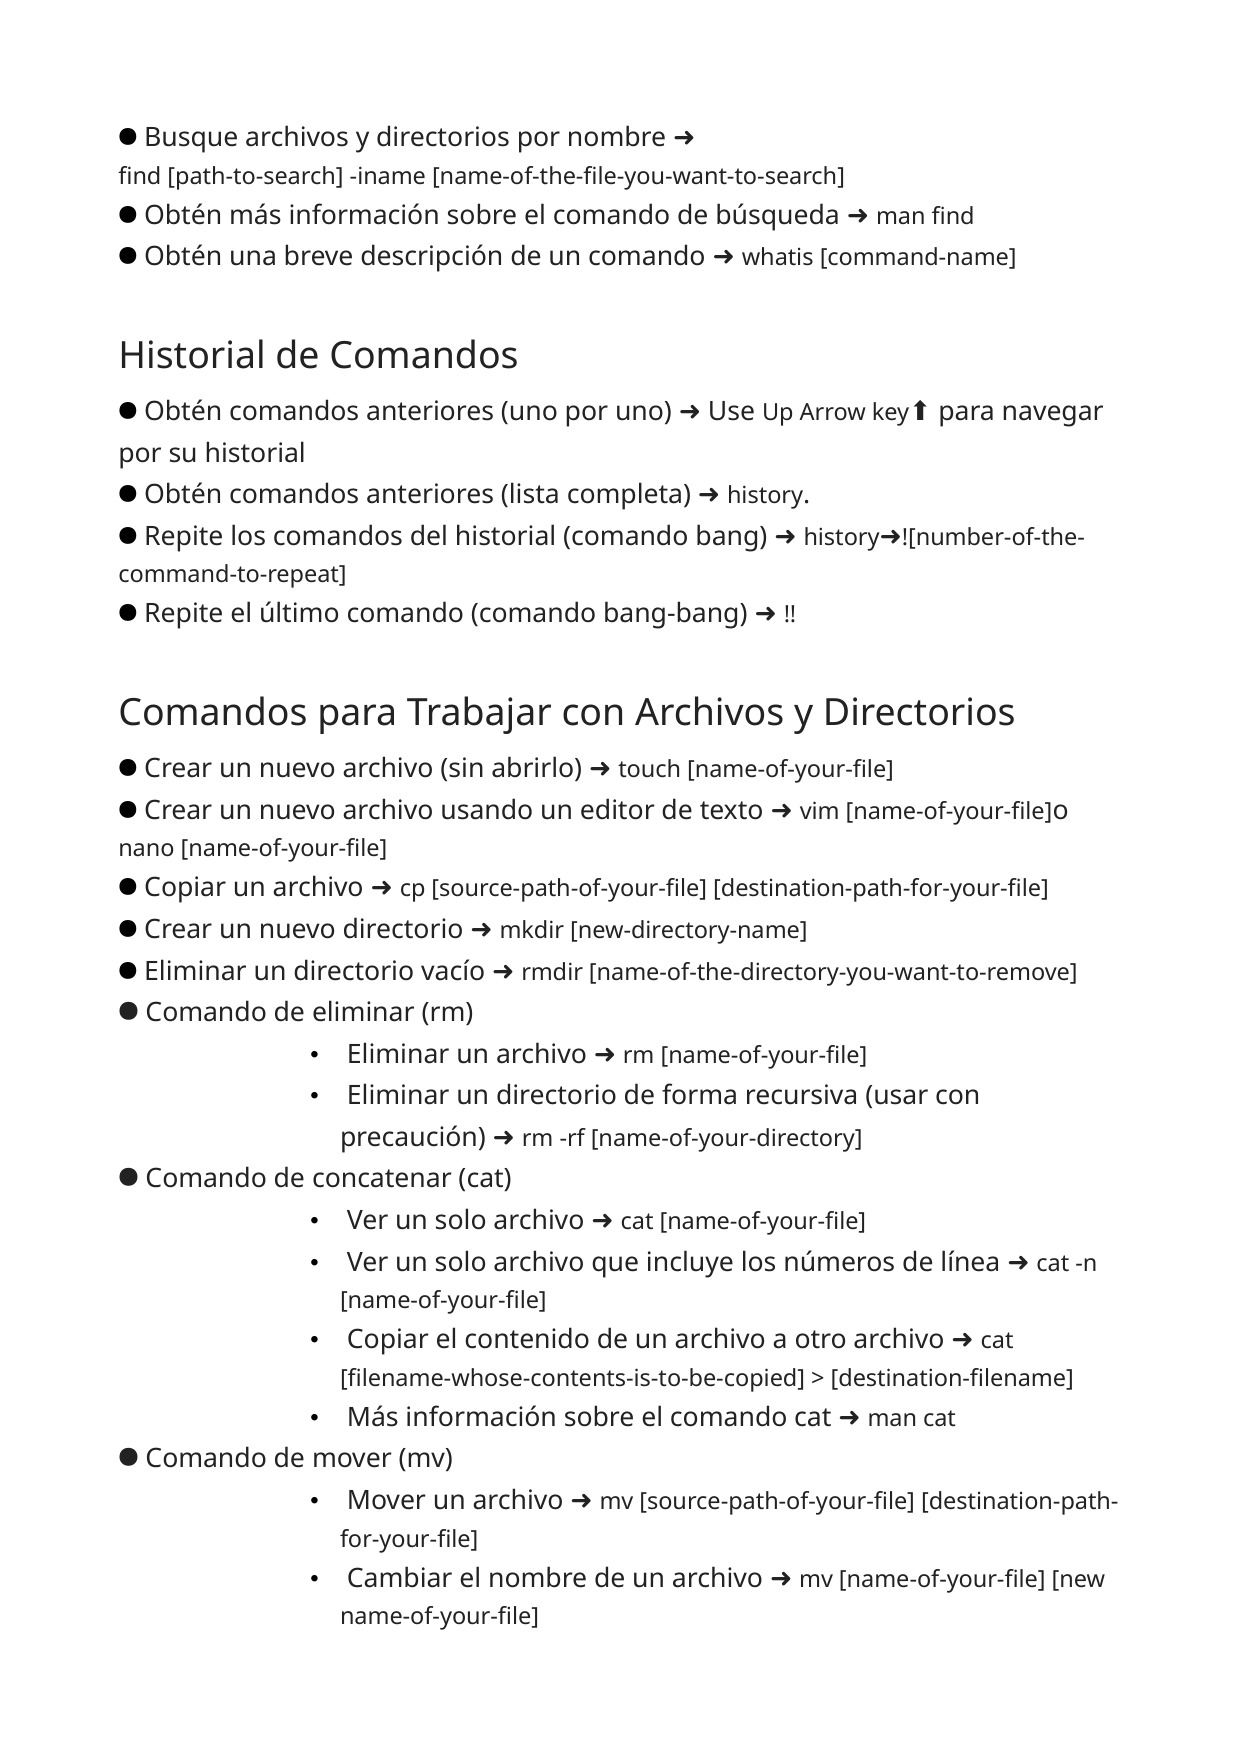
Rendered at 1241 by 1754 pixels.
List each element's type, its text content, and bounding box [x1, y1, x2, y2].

list Obtén una breve descripción de un comando ➜ whatis [command-name] [118, 237, 1122, 273]
list Busque archivos y directorios por nombre ➜ find [path-to-search] -iname [name-of-the-file-you-want-to-search] [118, 118, 1122, 191]
list Cambiar el nombre de un archivo ➜ mv [name-of-your-file] [new name-of-your-file] [310, 1559, 1122, 1632]
list Más información sobre el comando cat ➜ man cat [310, 1398, 1122, 1434]
list Eliminar un archivo ➜ rm [name-of-your-file] [310, 1035, 1122, 1071]
list Comando de eliminar (rm) [118, 993, 1122, 1029]
list Ver un solo archivo que incluye los números de línea ➜ cat -n [name-of-your-file] [310, 1242, 1122, 1315]
list Comando de concatenar (cat) [118, 1159, 1122, 1196]
list Copiar el contenido de un archivo a otro archivo ➜ cat [filename-whose-contents-is-to-be-copied] > [destination-filename] [310, 1320, 1122, 1393]
list Copiar un archivo ➜ cp [source-path-of-your-file] [destination-path-for-your-file] [118, 868, 1122, 904]
list Comando de mover (mv) [118, 1439, 1122, 1476]
list Repite los comandos del historial (comando bang) ➜ history➜![number-of-the-command-to-repeat] [118, 517, 1122, 590]
list Crear un nuevo archivo (sin abrirlo) ➜ touch [name-of-your-file] [118, 749, 1122, 785]
list Obtén más información sobre el comando de búsqueda ➜ man find [118, 196, 1122, 232]
list Ver un solo archivo ➜ cat [name-of-your-file] [310, 1201, 1122, 1237]
list Mover un archivo ➜ mv [source-path-of-your-file] [destination-path-for-your-file] [310, 1481, 1122, 1554]
list Obtén comandos anteriores (lista completa) ➜ history. [118, 475, 1122, 511]
subtitle Historial de Comandos [118, 328, 1122, 379]
list Eliminar un directorio vacío ➜ rmdir [name-of-the-directory-you-want-to-remove] [118, 952, 1122, 988]
subtitle Comandos para Trabajar con Archivos y Directorios [118, 686, 1122, 737]
list Eliminar un directorio de forma recursiva (usar con precaución) ➜ rm -rf [name-of-your-directory] [310, 1076, 1122, 1154]
list Repite el último comando (comando bang-bang) ➜ !! [118, 594, 1122, 631]
list Crear un nuevo directorio ➜ mkdir [new-directory-name] [118, 910, 1122, 946]
list Obtén comandos anteriores (uno por uno) ➜ Use Up Arrow key⬆️ para navegar por su historial [118, 392, 1122, 470]
list Crear un nuevo archivo usando un editor de texto ➜ vim [name-of-your-file]o nano [name-of-your-file] [118, 791, 1122, 864]
